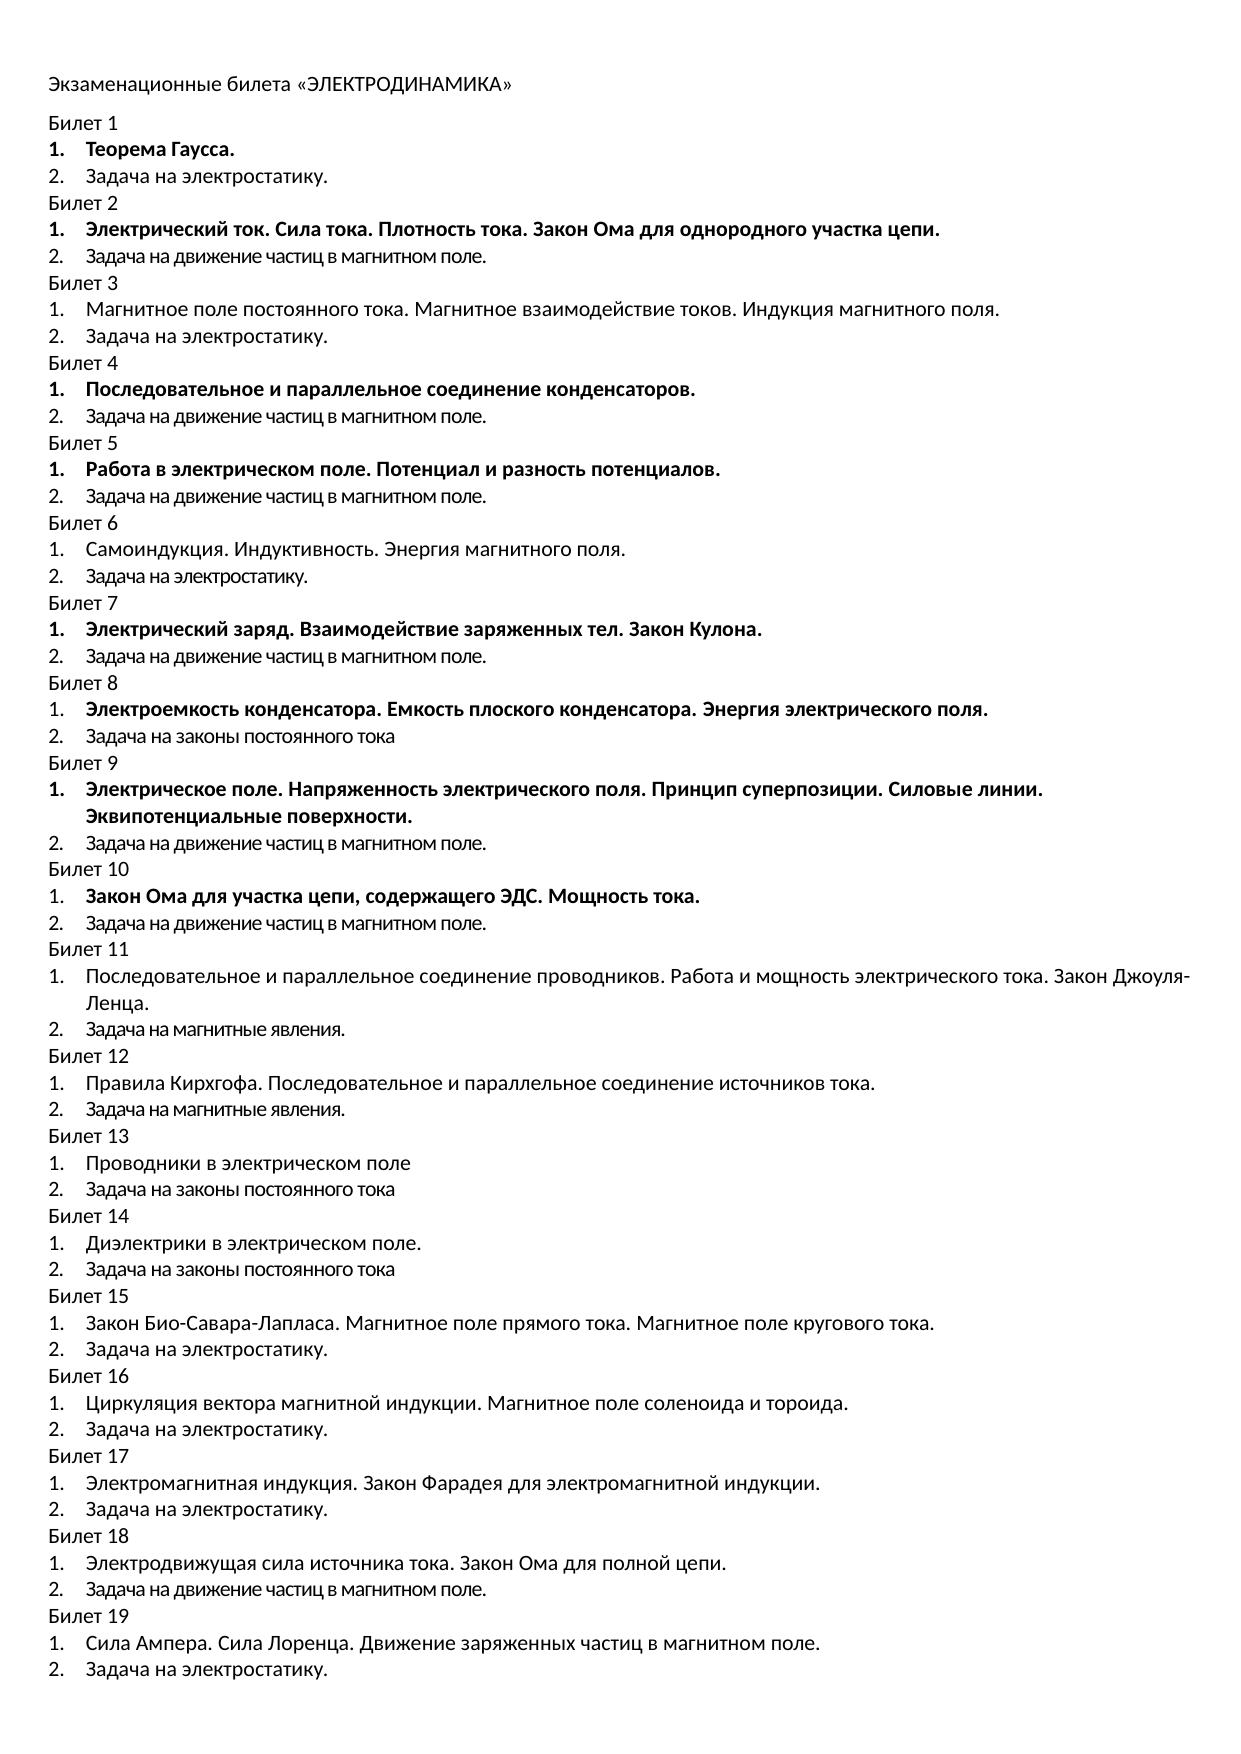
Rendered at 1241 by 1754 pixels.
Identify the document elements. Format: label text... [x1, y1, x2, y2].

list Электрическое поле. Напряженность электрического поля. Принцип суперпозиции. Силовые линии. Эквипотенциальные поверхности. [48, 776, 1205, 829]
list Теорема Гаусса. [48, 136, 1205, 162]
list Проводники в электрическом поле [48, 1149, 1205, 1176]
list Задача на электростатику. [48, 1336, 1205, 1362]
list Задача на законы постоянного тока [48, 1176, 1205, 1202]
list Задача на движение частиц в магнитном поле. [48, 1576, 1205, 1602]
list Задача на электростатику. [48, 1416, 1205, 1442]
subtitle Билет 12 [48, 1042, 1205, 1069]
subtitle Билет 11 [48, 936, 1205, 962]
list Магнитное поле постоянного тока. Магнитное взаимодействие токов. Индукция магнитного поля. [48, 296, 1205, 322]
list Сила Ампера. Сила Лоренца. Движение заряженных частиц в магнитном поле. [48, 1629, 1205, 1656]
list Задача на законы постоянного тока [48, 722, 1205, 749]
list Задача на движение частиц в магнитном поле. [48, 402, 1205, 429]
list Работа в электрическом поле. Потенциал и разность потенциалов. [48, 456, 1205, 482]
list Задача на движение частиц в магнитном поле. [48, 242, 1205, 269]
subtitle Билет 2 [48, 189, 1205, 216]
list Электромагнитная индукция. Закон Фарадея для электромагнитной индукции. [48, 1469, 1205, 1496]
list Электрический заряд. Взаимодействие заряженных тел. Закон Кулона. [48, 616, 1205, 642]
list Закон Био-Савара-Лапласа. Магнитное поле прямого тока. Магнитное поле кругового тока. [48, 1309, 1205, 1336]
list Правила Кирхгофа. Последовательное и параллельное соединение источников тока. [48, 1069, 1205, 1096]
subtitle Билет 3 [48, 269, 1205, 296]
subtitle Билет 17 [48, 1442, 1205, 1469]
list Электроемкость конденсатора. Емкость плоского конденсатора. Энергия электрического поля. [48, 696, 1205, 722]
subtitle Билет 4 [48, 349, 1205, 376]
list Закон Ома для участка цепи, содержащего ЭДС. Мощность тока. [48, 882, 1205, 909]
subtitle Билет 5 [48, 429, 1205, 456]
list Задача на электростатику. [48, 1496, 1205, 1522]
subtitle Билет 16 [48, 1362, 1205, 1389]
list Задача на электростатику. [48, 562, 1205, 589]
subtitle Билет 13 [48, 1122, 1205, 1149]
list Задача на движение частиц в магнитном поле. [48, 482, 1205, 509]
list Электродвижущая сила источника тока. Закон Ома для полной цепи. [48, 1549, 1205, 1576]
list Задача на законы постоянного тока [48, 1256, 1205, 1282]
subtitle Билет 14 [48, 1202, 1205, 1229]
list Самоиндукция. Индуктивность. Энергия магнитного поля. [48, 536, 1205, 562]
subtitle Экзаменационные билета «ЭЛЕКТРОДИНАМИКА» [48, 70, 1205, 96]
subtitle Билет 8 [48, 669, 1205, 696]
list Задача на электростатику. [48, 322, 1205, 349]
list Последовательное и параллельное соединение проводников. Работа и мощность электрического тока. Закон Джоуля-Ленца. [48, 962, 1205, 1016]
list Задача на электростатику. [48, 1656, 1205, 1682]
list Задача на магнитные явления. [48, 1096, 1205, 1122]
list Задача на магнитные явления. [48, 1016, 1205, 1042]
list Диэлектрики в электрическом поле. [48, 1229, 1205, 1256]
subtitle Билет 15 [48, 1282, 1205, 1309]
list Задача на движение частиц в магнитном поле. [48, 642, 1205, 669]
list Последовательное и параллельное соединение конденсаторов. [48, 376, 1205, 402]
list Электрический ток. Сила тока. Плотность тока. Закон Ома для однородного участка цепи. [48, 216, 1205, 242]
list Циркуляция вектора магнитной индукции. Магнитное поле соленоида и тороида. [48, 1389, 1205, 1416]
list Задача на электростатику. [48, 162, 1205, 189]
subtitle Билет 18 [48, 1522, 1205, 1549]
list Задача на движение частиц в магнитном поле. [48, 829, 1205, 856]
subtitle Билет 1 [48, 109, 1205, 136]
subtitle Билет 19 [48, 1602, 1205, 1629]
subtitle Билет 7 [48, 589, 1205, 616]
subtitle Билет 10 [48, 856, 1205, 882]
list Задача на движение частиц в магнитном поле. [48, 909, 1205, 936]
subtitle Билет 6 [48, 509, 1205, 536]
subtitle Билет 9 [48, 749, 1205, 776]
